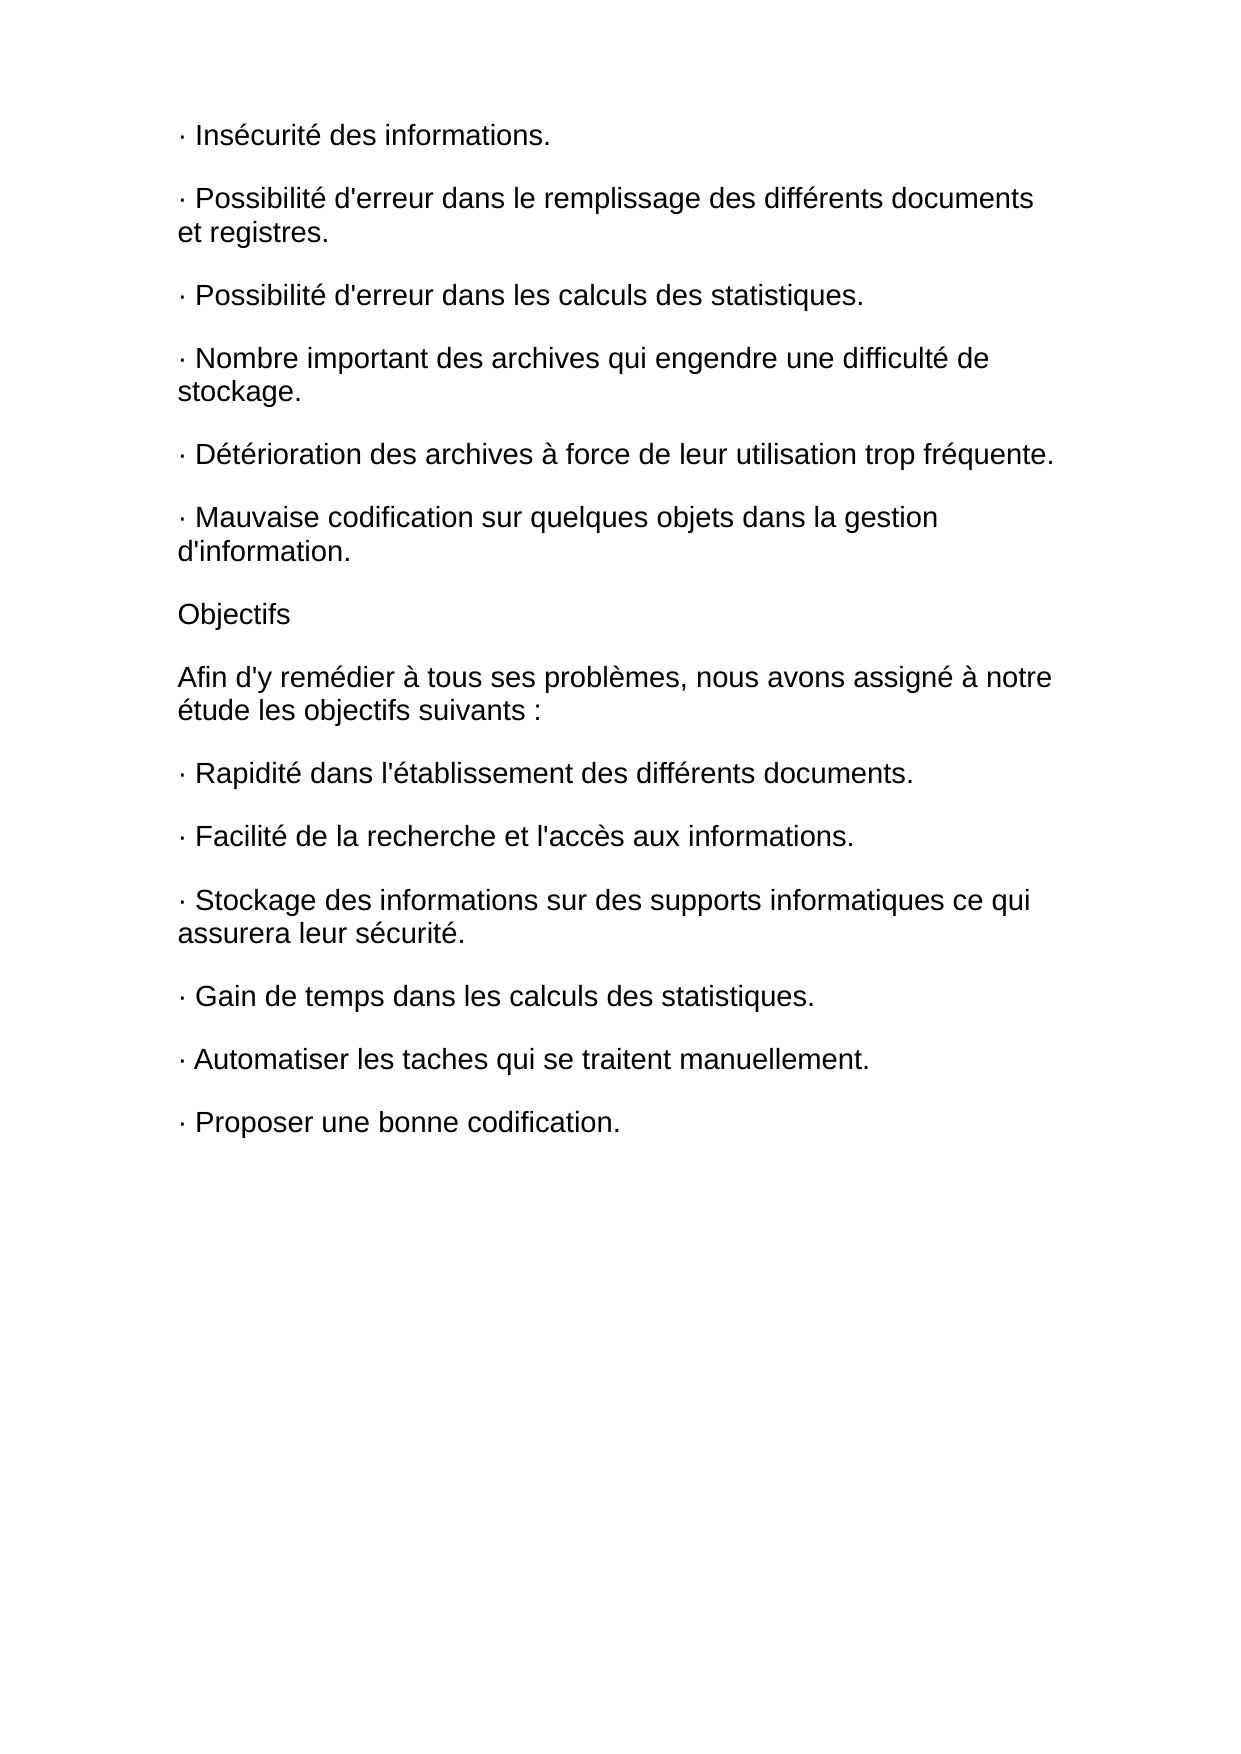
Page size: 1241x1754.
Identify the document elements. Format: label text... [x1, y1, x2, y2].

text Afin d'y remédier à tous ses problèmes, nous avons assigné à notre étude les objectifs suivants : [177, 660, 1063, 727]
text · Automatiser les taches qui se traitent manuellement. [177, 1042, 1063, 1076]
text · Nombre important des archives qui engendre une difficulté de stockage. [177, 341, 1063, 408]
text · Mauvaise codification sur quelques objets dans la gestion d'information. [177, 500, 1063, 567]
text · Gain de temps dans les calculs des statistiques. [177, 979, 1063, 1013]
text · Facilité de la recherche et l'accès aux informations. [177, 819, 1063, 853]
text · Insécurité des informations. [177, 118, 1063, 152]
text Objectifs [177, 597, 1063, 630]
text · Possibilité d'erreur dans les calculs des statistiques. [177, 278, 1063, 311]
text · Rapidité dans l'établissement des différents documents. [177, 756, 1063, 790]
text · Détérioration des archives à force de leur utilisation trop fréquente. [177, 437, 1063, 471]
text · Proposer une bonne codification. [177, 1105, 1063, 1139]
text · Possibilité d'erreur dans le remplissage des différents documents et registres. [177, 181, 1063, 248]
text · Stockage des informations sur des supports informatiques ce qui assurera leur sécurité. [177, 882, 1063, 949]
